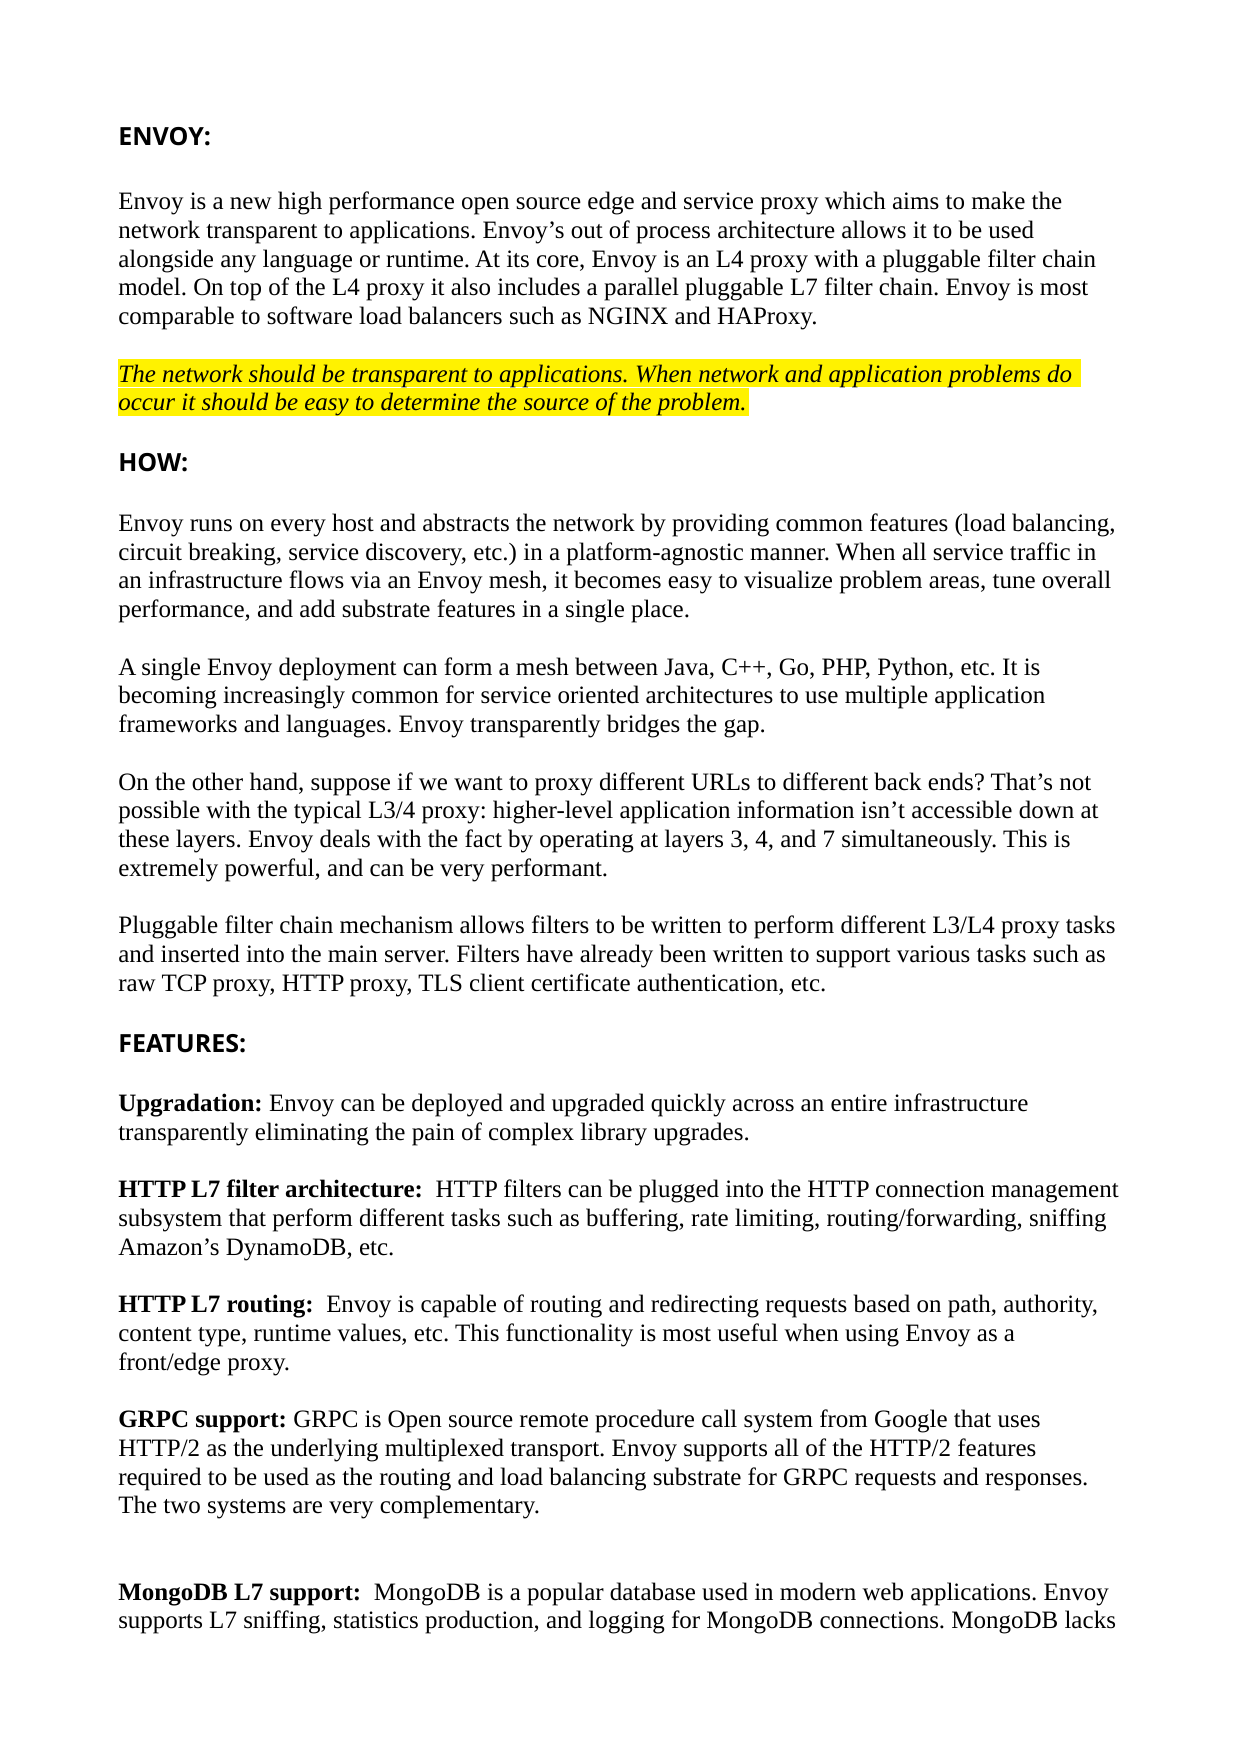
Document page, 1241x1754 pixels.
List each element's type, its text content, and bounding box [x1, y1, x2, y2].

text GRPC support: GRPC is Open source remote procedure call system from Google that uses HTTP/2 as the underlying multiplexed transport. Envoy supports all of the HTTP/2 features required to be used as the routing and load balancing substrate for GRPC requests and responses. The two systems are very complementary. [118, 1404, 1122, 1519]
text A single Envoy deployment can form a mesh between Java, C++, Go, PHP, Python, etc. It is becoming increasingly common for service oriented architectures to use multiple application frameworks and languages. Envoy transparently bridges the gap. [118, 652, 1122, 738]
text On the other hand, suppose if we want to proxy different URLs to different back ends? That’s not possible with the typical L3/4 proxy: higher-level application information isn’t accessible down at these layers. Envoy deals with the fact by operating at layers 3, 4, and 7 simultaneously. This is extremely powerful, and can be very performant. [118, 767, 1122, 882]
text Envoy runs on every host and abstracts the network by providing common features (load balancing, circuit breaking, service discovery, etc.) in a platform-agnostic manner. When all service traffic in an infrastructure flows via an Envoy mesh, it becomes easy to visualize problem areas, tune overall performance, and add substrate features in a single place. [118, 508, 1122, 623]
text ENVOY: [118, 118, 1122, 152]
text Envoy is a new high performance open source edge and service proxy which aims to make the network transparent to applications. Envoy’s out of process architecture allows it to be used alongside any language or runtime. At its core, Envoy is an L4 proxy with a pluggable filter chain model. On top of the L4 proxy it also includes a parallel pluggable L7 filter chain. Envoy is most comparable to software load balancers such as NGINX and HAProxy. [118, 186, 1122, 330]
text HOW: [118, 445, 1122, 479]
text HTTP L7 filter architecture: HTTP filters can be plugged into the HTTP connection management subsystem that perform different tasks such as buffering, rate limiting, routing/forwarding, sniffing Amazon’s DynamoDB, etc. [118, 1174, 1122, 1261]
text Pluggable filter chain mechanism allows filters to be written to perform different L3/L4 proxy tasks and inserted into the main server. Filters have already been written to support various tasks such as raw TCP proxy, HTTP proxy, TLS client certificate authentication, etc. [118, 910, 1122, 997]
text MongoDB L7 support: MongoDB is a popular database used in modern web applications. Envoy supports L7 sniffing, statistics production, and logging for MongoDB connections. MongoDB lacks [118, 1577, 1122, 1634]
text FEATURES: [118, 1025, 1122, 1059]
text Upgradation: Envoy can be deployed and upgraded quickly across an entire infrastructure transparently eliminating the pain of complex library upgrades. [118, 1088, 1122, 1146]
text The network should be transparent to applications. When network and application problems do occur it should be easy to determine the source of the problem. [118, 359, 1122, 416]
text HTTP L7 routing: Envoy is capable of routing and redirecting requests based on path, authority, content type, runtime values, etc. This functionality is most useful when using Envoy as a front/edge proxy. [118, 1289, 1122, 1376]
